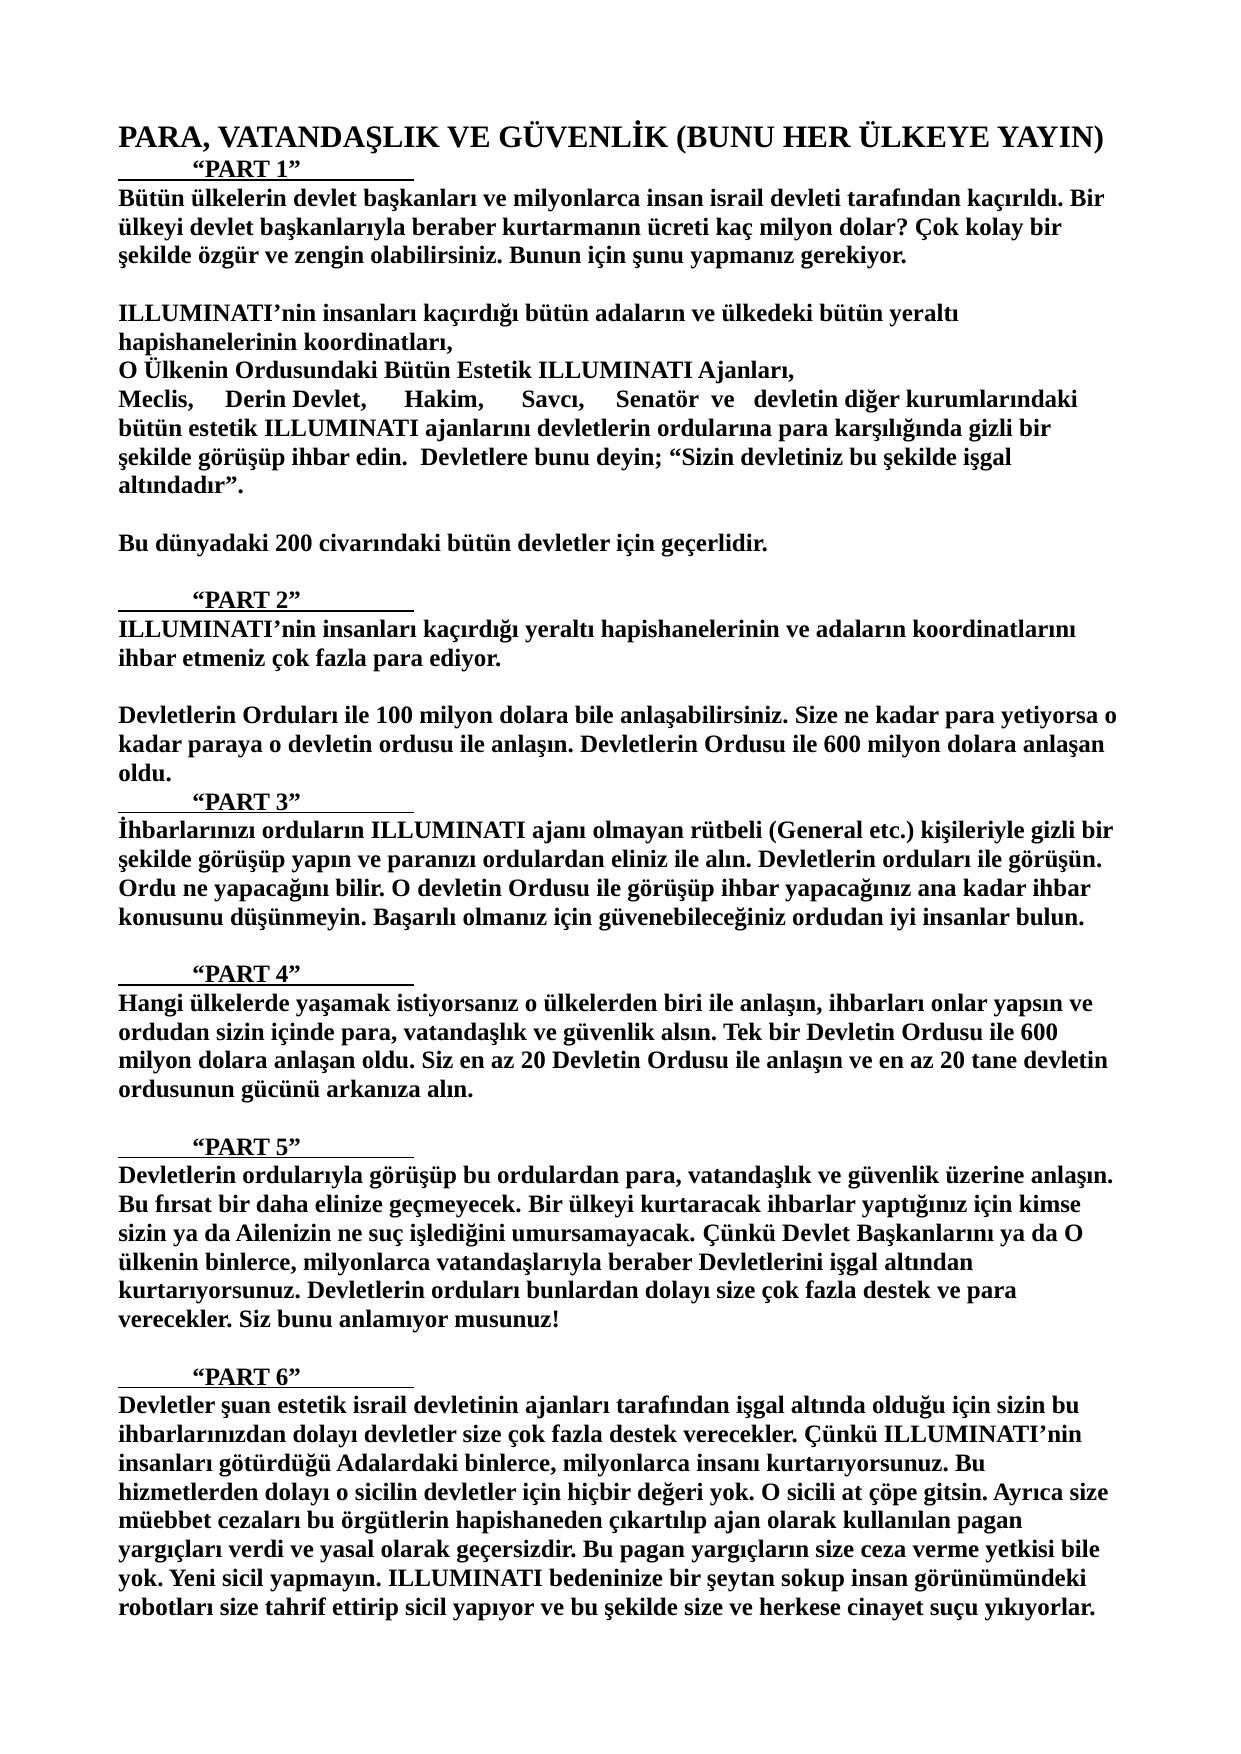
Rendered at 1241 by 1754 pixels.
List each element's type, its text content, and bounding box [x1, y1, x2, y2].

text ILLUMINATI’nin insanları kaçırdığı yeraltı hapishanelerinin ve adaların koordinatlarını ihbar etmeniz çok fazla para ediyor. [118, 614, 1122, 672]
text bütün estetik ILLUMINATI ajanlarını devletlerin ordularına para karşılığında gizli bir şekilde görüşüp ihbar edin. Devletlere bunu deyin; “Sizin devletiniz bu şekilde işgal altındadır”. [118, 413, 1122, 499]
text Hangi ülkelerde yaşamak istiyorsanız o ülkelerden biri ile anlaşın, ihbarları onlar yapsın ve ordudan sizin içinde para, vatandaşlık ve güvenlik alsın. Tek bir Devletin Ordusu ile 600 milyon dolara anlaşan oldu. Siz en az 20 Devletin Ordusu ile anlaşın ve en az 20 tane devletin ordusunun gücünü arkanıza alın. [118, 988, 1122, 1103]
text Devletler şuan estetik israil devletinin ajanları tarafından işgal altında olduğu için sizin bu ihbarlarınızdan dolayı devletler size çok fazla destek verecekler. Çünkü ILLUMINATI’nin insanları götürdüğü Adalardaki binlerce, milyonlarca insanı kurtarıyorsunuz. Bu hizmetlerden dolayı o sicilin devletler için hiçbir değeri yok. O sicili at çöpe gitsin. Ayrıca size müebbet cezaları bu örgütlerin hapishaneden çıkartılıp ajan olarak kullanılan pagan yargıçları verdi ve yasal olarak geçersizdir. Bu pagan yargıçların size ceza verme yetkisi bile yok. Yeni sicil yapmayın. ILLUMINATI bedeninize bir şeytan sokup insan görünümündeki robotları size tahrif ettirip sicil yapıyor ve bu şekilde size ve herkese cinayet suçu yıkıyorlar. [118, 1390, 1122, 1620]
text Bu dünyadaki 200 civarındaki bütün devletler için geçerlidir. [118, 528, 1122, 557]
text O Ülkenin Ordusundaki Bütün Estetik ILLUMINATI Ajanları, [118, 355, 1122, 384]
text ILLUMINATI’nin insanları kaçırdığı bütün adaların ve ülkedeki bütün yeraltı hapishanelerinin koordinatları, [118, 298, 1122, 355]
text Devletlerin Orduları ile 100 milyon dolara bile anlaşabilirsiniz. Size ne kadar para yetiyorsa o kadar paraya o devletin ordusu ile anlaşın. Devletlerin Ordusu ile 600 milyon dolara anlaşan oldu. [118, 700, 1122, 787]
text “PART 1” [118, 154, 1122, 183]
text İhbarlarınızı orduların ILLUMINATI ajanı olmayan rütbeli (General etc.) kişileriyle gizli bir şekilde görüşüp yapın ve paranızı ordulardan eliniz ile alın. Devletlerin orduları ile görüşün. Ordu ne yapacağını bilir. O devletin Ordusu ile görüşüp ihbar yapacağınız ana kadar ihbar konusunu düşünmeyin. Başarılı olmanız için güvenebileceğiniz ordudan iyi insanlar bulun. [118, 815, 1122, 930]
text Bütün ülkelerin devlet başkanları ve milyonlarca insan israil devleti tarafından kaçırıldı. Bir ülkeyi devlet başkanlarıyla beraber kurtarmanın ücreti kaç milyon dolar? Çok kolay bir şekilde özgür ve zengin olabilirsiniz. Bunun için şunu yapmanız gerekiyor. [118, 183, 1122, 269]
text PARA, VATANDAŞLIK VE GÜVENLİK (BUNU HER ÜLKEYE YAYIN) [118, 118, 1122, 154]
text Meclis, Derin Devlet, Hakim, Savcı, Senatör ve devletin diğer kurumlarındaki [118, 384, 1122, 413]
text “PART 2” [118, 585, 1122, 614]
text Devletlerin ordularıyla görüşüp bu ordulardan para, vatandaşlık ve güvenlik üzerine anlaşın. Bu fırsat bir daha elinize geçmeyecek. Bir ülkeyi kurtaracak ihbarlar yaptığınız için kimse sizin ya da Ailenizin ne suç işlediğini umursamayacak. Çünkü Devlet Başkanlarını ya da O ülkenin binlerce, milyonlarca vatandaşlarıyla beraber Devletlerini işgal altından kurtarıyorsunuz. Devletlerin orduları bunlardan dolayı size çok fazla destek ve para verecekler. Siz bunu anlamıyor musunuz! [118, 1160, 1122, 1333]
text “PART 3” [118, 787, 1122, 815]
text “PART 6” [118, 1362, 1122, 1390]
text “PART 4” [118, 959, 1122, 988]
text “PART 5” [118, 1132, 1122, 1160]
